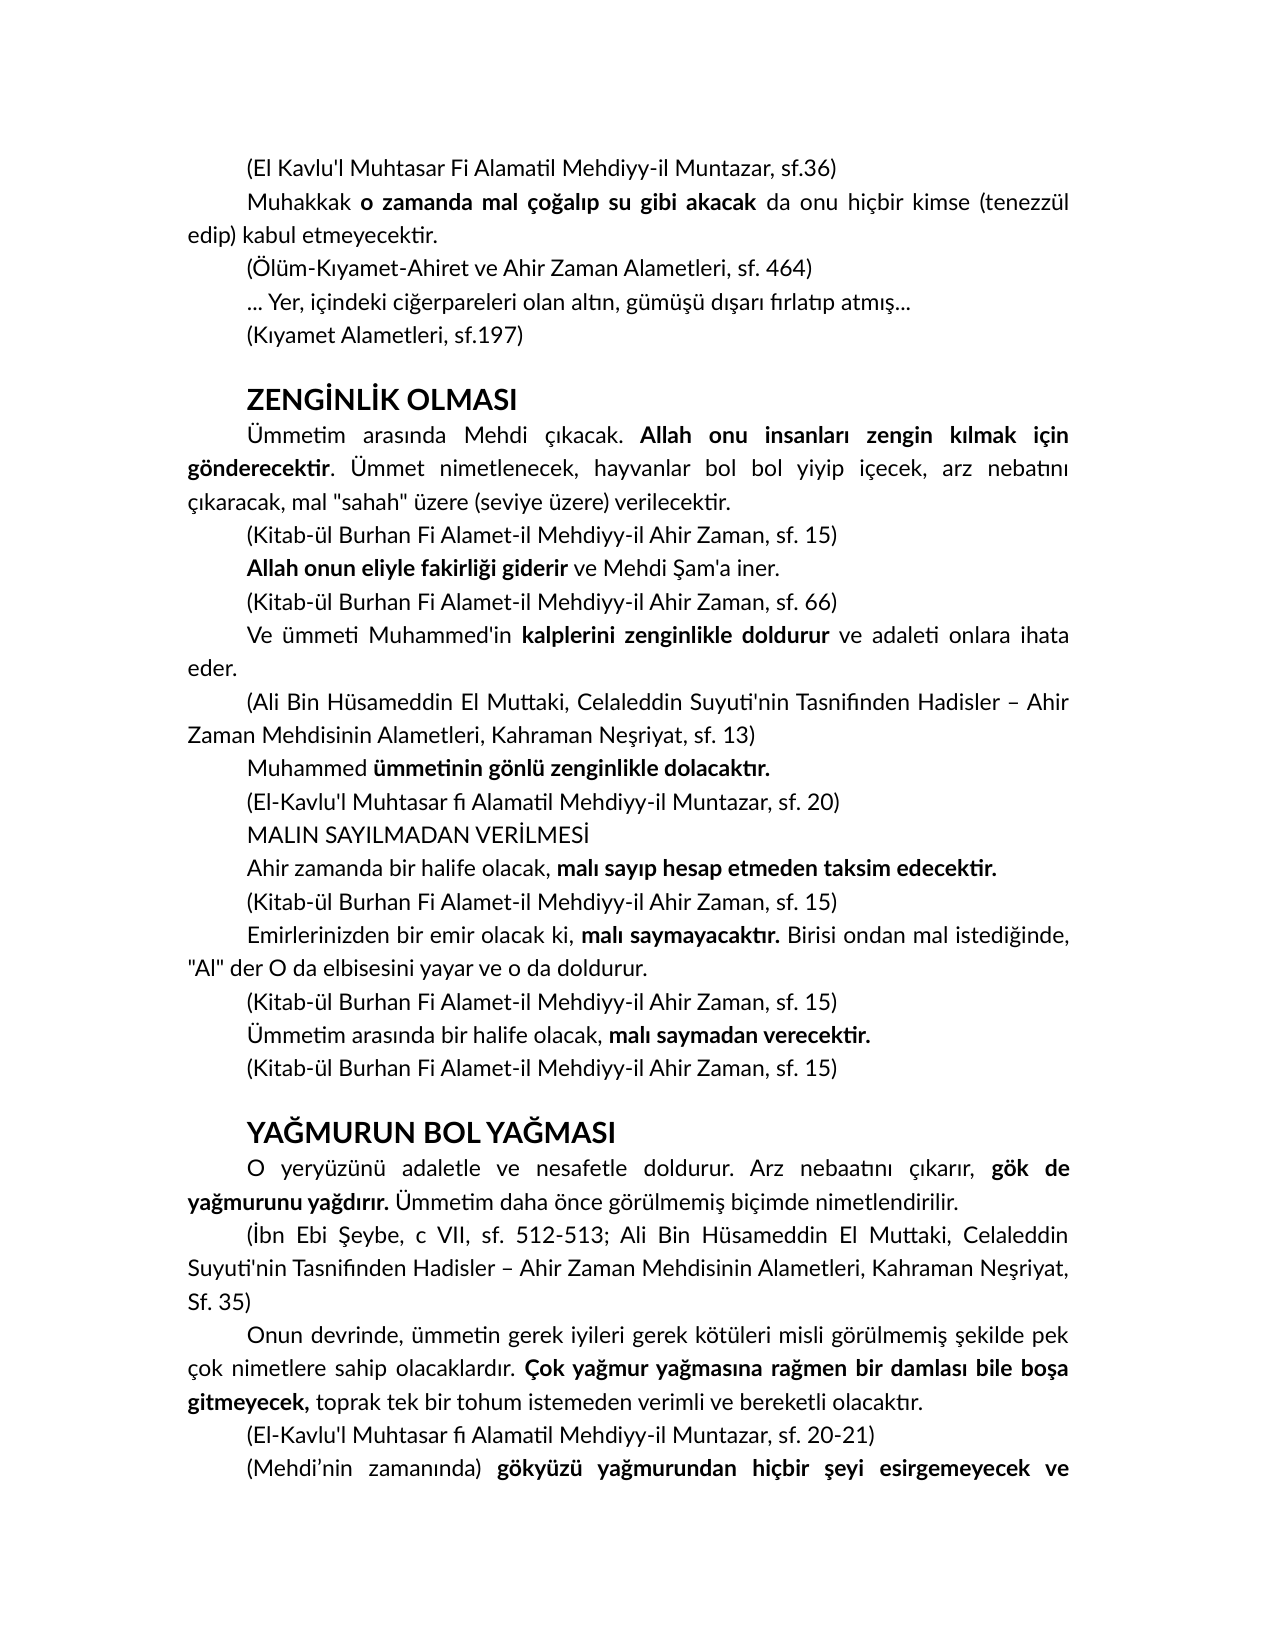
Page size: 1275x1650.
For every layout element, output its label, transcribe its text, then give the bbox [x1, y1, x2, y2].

text (El-Kavlu'l Muhtasar fi Alamatil Mehdiyy-il Muntazar, sf. 20) [187, 783, 1070, 817]
text MALIN SAYILMADAN VERİLMESİ [187, 817, 1070, 850]
text (Kıyamet Alametleri, sf.197) [187, 317, 1070, 350]
text (Kitab-ül Burhan Fi Alamet-il Mehdiyy-il Ahir Zaman, sf. 66) [187, 583, 1070, 617]
text (Kitab-ül Burhan Fi Alamet-il Mehdiyy-il Ahir Zaman, sf. 15) [187, 983, 1070, 1017]
text Emirlerinizden bir emir olacak ki, malı saymayacaktır. Birisi ondan mal istediğinde, "Al" der O da elbisesini yayar ve o da doldurur. [187, 917, 1070, 983]
text ZENGİNLİK OLMASI [187, 383, 1070, 417]
text Ve ümmeti Muhammed'in kalplerini zenginlikle doldurur ve adaleti onlara ihata eder. [187, 617, 1070, 683]
text Muhammed ümmetinin gönlü zenginlikle dolacaktır. [187, 750, 1070, 783]
text Ümmetim arasında bir halife olacak, malı saymadan verecektir. [187, 1017, 1070, 1050]
text YAĞMURUN BOL YAĞMASI [187, 1117, 1070, 1150]
text (Kitab-ül Burhan Fi Alamet-il Mehdiyy-il Ahir Zaman, sf. 15) [187, 1050, 1070, 1083]
text Ümmetim arasında Mehdi çıkacak. Allah onu insanları zengin kılmak için gönderecektir. Ümmet nimetlenecek, hayvanlar bol bol yiyip içecek, arz nebatını çıkaracak, mal "sahah" üzere (seviye üzere) verilecektir. [187, 417, 1070, 517]
text (Mehdi’nin zamanında) gökyüzü yağmurundan hiçbir şeyi esirgemeyecek ve [187, 1450, 1070, 1483]
text (El-Kavlu'l Muhtasar fi Alamatil Mehdiyy-il Muntazar, sf. 20-21) [187, 1417, 1070, 1450]
text (El Kavlu'l Muhtasar Fi Alamatil Mehdiyy-il Muntazar, sf.36) [187, 150, 1070, 183]
text Ahir zamanda bir halife olacak, malı sayıp hesap etmeden taksim edecektir. [187, 850, 1070, 883]
text (Ölüm-Kıyamet-Ahiret ve Ahir Zaman Alametleri, sf. 464) [187, 250, 1070, 283]
text Muhakkak o zamanda mal çoğalıp su gibi akacak da onu hiçbir kimse (tenezzül edip) kabul etmeyecektir. [187, 183, 1070, 250]
text Allah onun eliyle fakirliği giderir ve Mehdi Şam'a iner. [187, 550, 1070, 583]
text (Kitab-ül Burhan Fi Alamet-il Mehdiyy-il Ahir Zaman, sf. 15) [187, 883, 1070, 917]
text Onun devrinde, ümmetin gerek iyileri gerek kötüleri misli görülmemiş şekilde pek çok nimetlere sahip olacaklardır. Çok yağmur yağmasına rağmen bir damlası bile boşa gitmeyecek, toprak tek bir tohum istemeden verimli ve bereketli olacaktır. [187, 1317, 1070, 1417]
text ... Yer, içindeki ciğerpareleri olan altın, gümüşü dışarı fırlatıp atmış... [187, 283, 1070, 317]
text (Kitab-ül Burhan Fi Alamet-il Mehdiyy-il Ahir Zaman, sf. 15) [187, 517, 1070, 550]
text (Ali Bin Hüsameddin El Muttaki, Celaleddin Suyuti'nin Tasnifinden Hadisler – Ahir Zaman Mehdisinin Alametleri, Kahraman Neşriyat, sf. 13) [187, 683, 1070, 750]
text (İbn Ebi Şeybe, c VII, sf. 512-513; Ali Bin Hüsameddin El Muttaki, Celaleddin Suyuti'nin Tasnifinden Hadisler – Ahir Zaman Mehdisinin Alametleri, Kahraman Neşriyat, Sf. 35) [187, 1217, 1070, 1317]
text O yeryüzünü adaletle ve nesafetle doldurur. Arz nebaatını çıkarır, gök de yağmurunu yağdırır. Ümmetim daha önce görülmemiş biçimde nimetlendirilir. [187, 1150, 1070, 1217]
